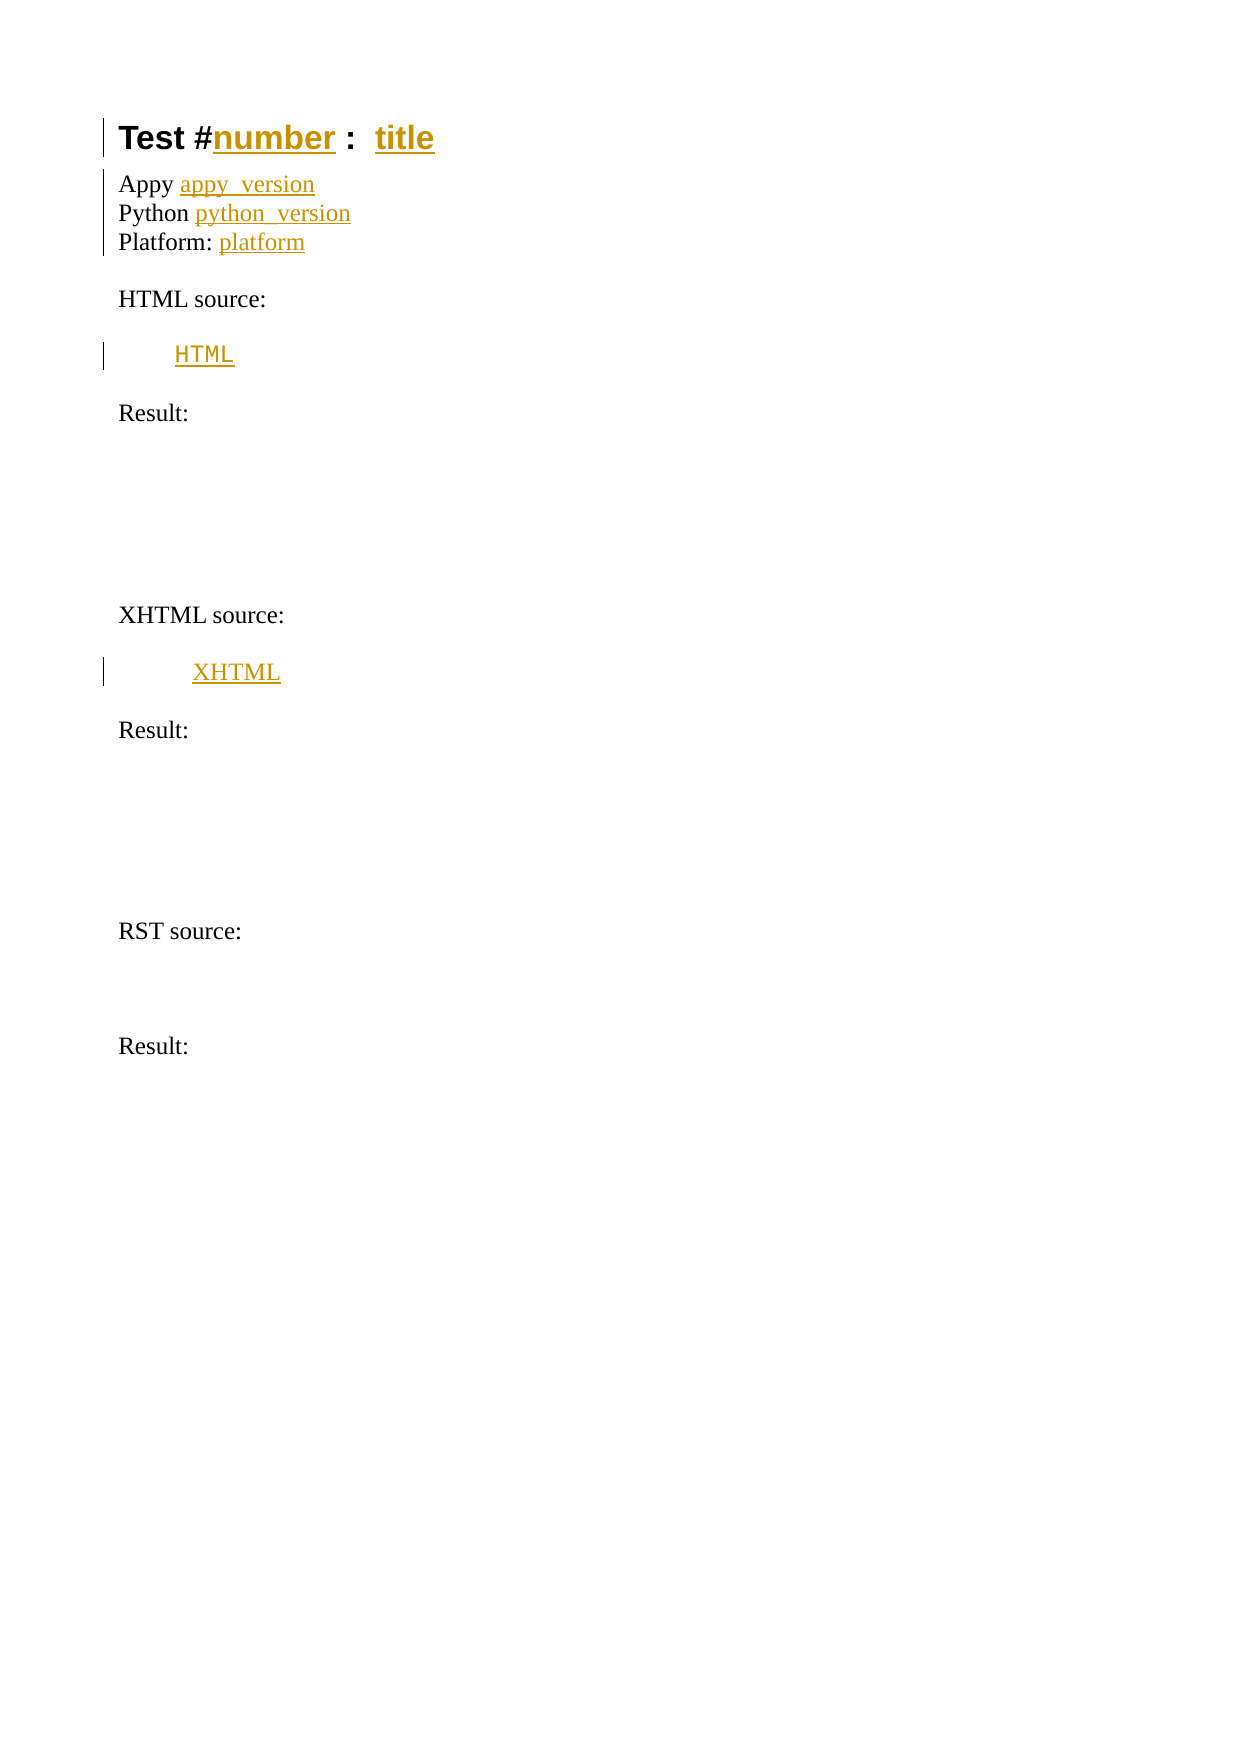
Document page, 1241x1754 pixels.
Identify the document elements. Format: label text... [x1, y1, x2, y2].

text HTML source: [118, 284, 1122, 313]
text XHTML source: [118, 600, 1122, 628]
text Appy appy_version [118, 169, 1122, 198]
text Result: [118, 398, 1122, 427]
text Result: [118, 715, 1122, 743]
text HTML [174, 342, 1122, 370]
text Platform: platform [118, 227, 1122, 256]
text Python python_version [118, 198, 1122, 227]
subtitle Test #number : title [118, 118, 1122, 157]
text XHTML [192, 657, 1122, 686]
text RST source: [118, 916, 1122, 945]
text Result: [118, 1031, 1122, 1060]
